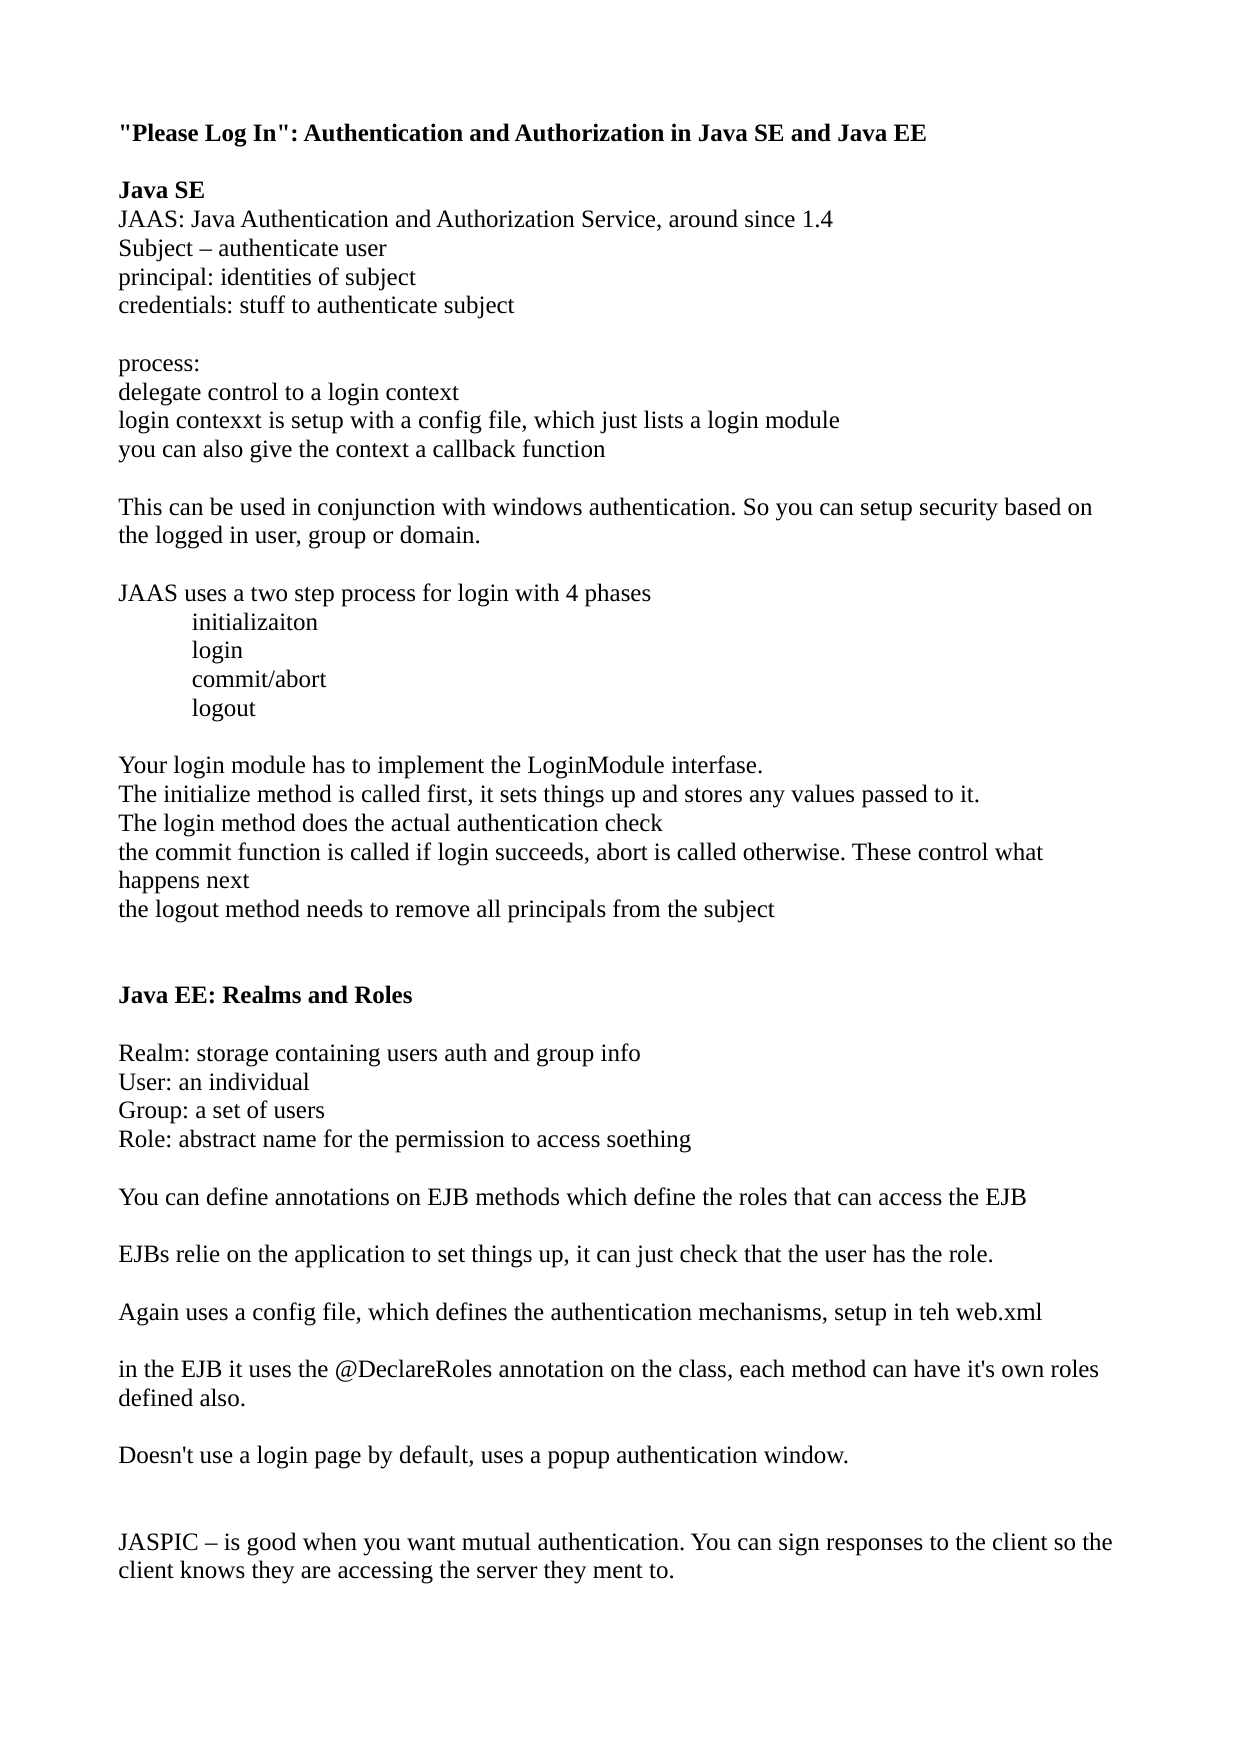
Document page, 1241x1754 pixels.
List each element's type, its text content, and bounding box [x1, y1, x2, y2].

text This can be used in conjunction with windows authentication. So you can setup security based on the logged in user, group or domain. [118, 492, 1122, 549]
text JAAS: Java Authentication and Authorization Service, around since 1.4 [118, 204, 1122, 233]
text Role: abstract name for the permission to access soething [118, 1124, 1122, 1153]
text Your login module has to implement the LoginModule interfase. [118, 751, 1122, 779]
text Doesn't use a login page by default, uses a popup authentication window. [118, 1441, 1122, 1469]
text you can also give the context a callback function [118, 434, 1122, 463]
text JAAS uses a two step process for login with 4 phases [118, 578, 1122, 607]
text The initialize method is called first, it sets things up and stores any values passed to it. [118, 779, 1122, 808]
text Subject – authenticate user [118, 233, 1122, 262]
text Again uses a config file, which defines the authentication mechanisms, setup in teh web.xml [118, 1297, 1122, 1326]
text JASPIC – is good when you want mutual authentication. You can sign responses to the client so the client knows they are accessing the server they ment to. [118, 1527, 1122, 1584]
text Java SE [118, 176, 1122, 204]
text User: an individual [118, 1067, 1122, 1096]
text logout [118, 693, 1122, 722]
text credentials: stuff to authenticate subject [118, 291, 1122, 319]
text the commit function is called if login succeeds, abort is called otherwise. These control what happens next [118, 837, 1122, 894]
text login contexxt is setup with a config file, which just lists a login module [118, 406, 1122, 434]
text Realm: storage containing users auth and group info [118, 1038, 1122, 1067]
text the logout method needs to remove all principals from the subject [118, 894, 1122, 923]
text delegate control to a login context [118, 377, 1122, 406]
text Java EE: Realms and Roles [118, 981, 1122, 1009]
text "Please Log In": Authentication and Authorization in Java SE and Java EE [118, 118, 1122, 147]
text login [118, 636, 1122, 664]
text Group: a set of users [118, 1096, 1122, 1124]
text The login method does the actual authentication check [118, 808, 1122, 837]
text initializaiton [118, 607, 1122, 636]
text principal: identities of subject [118, 262, 1122, 291]
text EJBs relie on the application to set things up, it can just check that the user has the role. [118, 1239, 1122, 1268]
text process: [118, 348, 1122, 377]
text You can define annotations on EJB methods which define the roles that can access the EJB [118, 1182, 1122, 1211]
text commit/abort [118, 664, 1122, 693]
text in the EJB it uses the @DeclareRoles annotation on the class, each method can have it's own roles defined also. [118, 1354, 1122, 1412]
